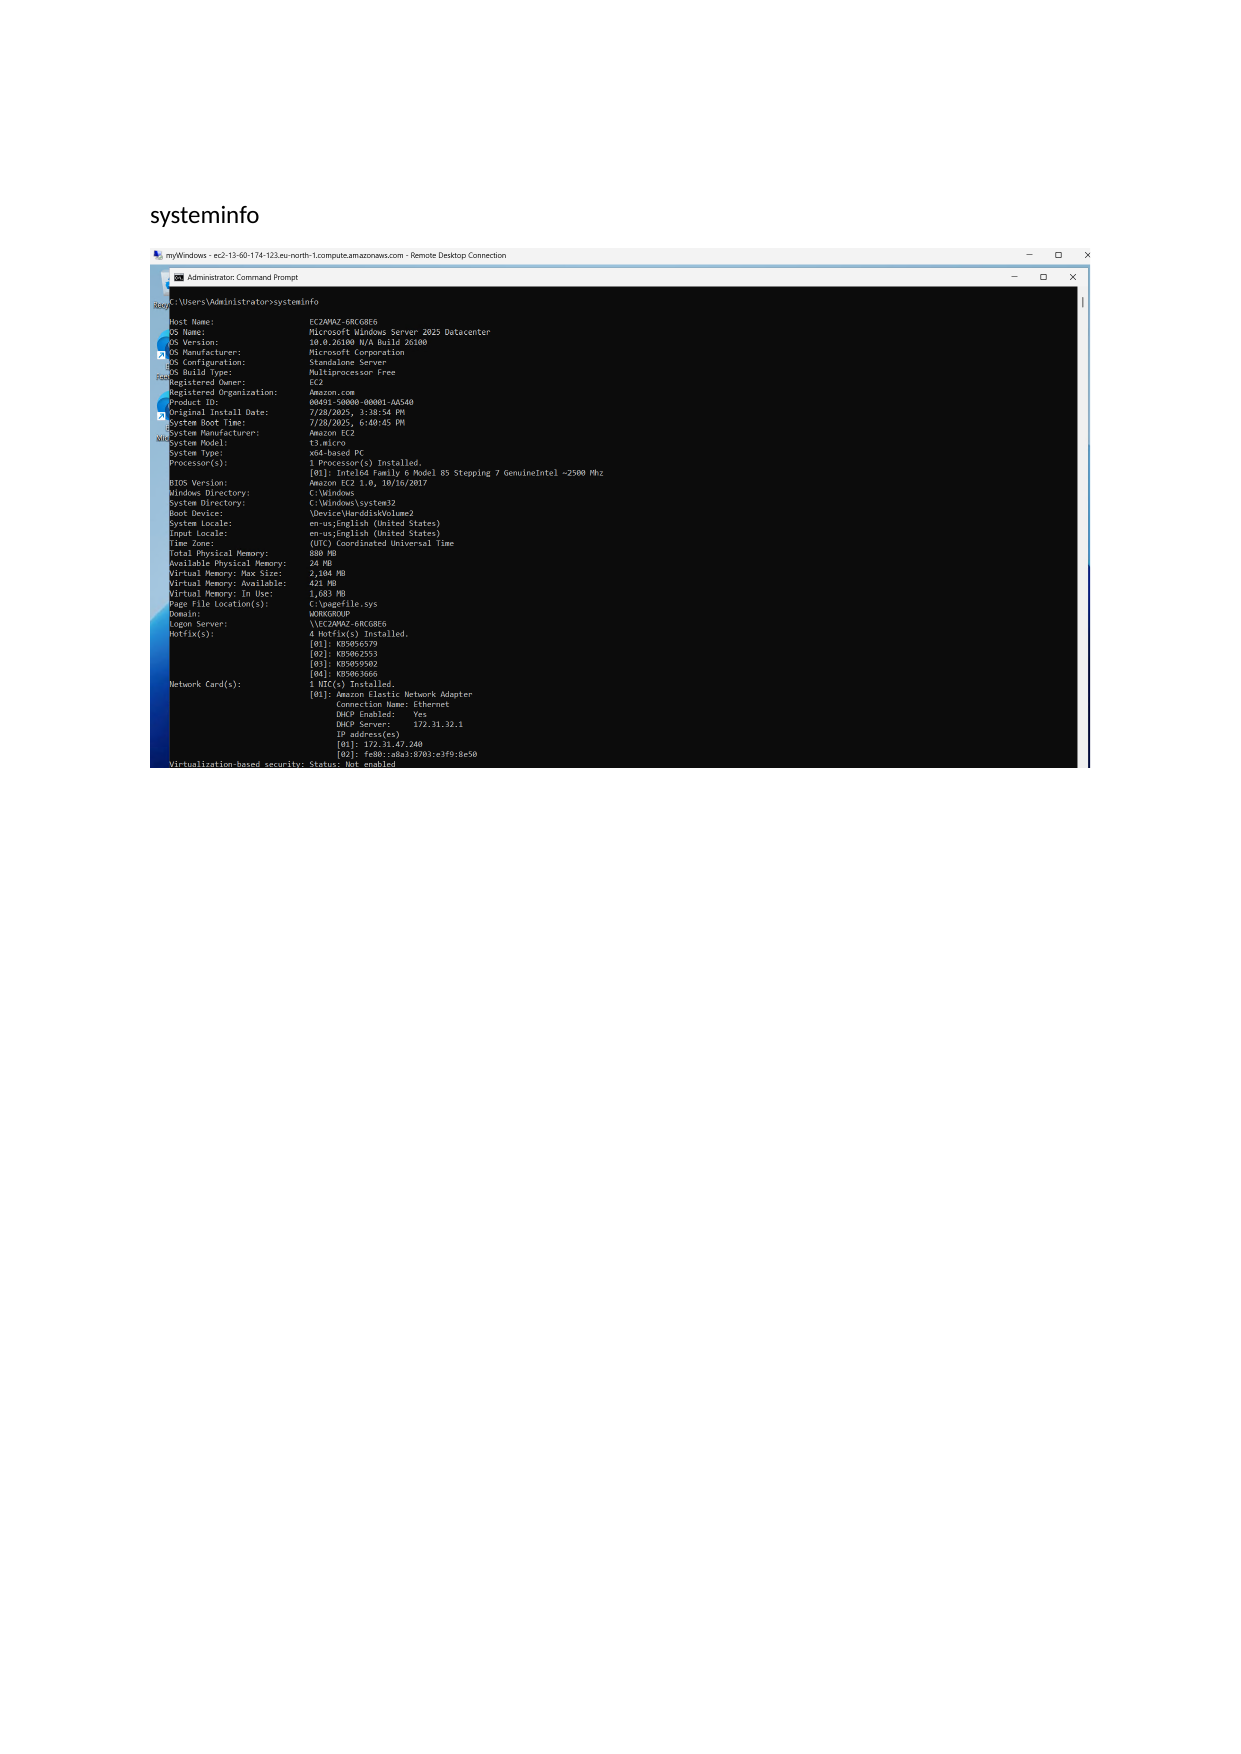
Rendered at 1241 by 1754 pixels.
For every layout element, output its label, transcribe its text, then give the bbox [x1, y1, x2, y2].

text systeminfo [150, 199, 1090, 230]
